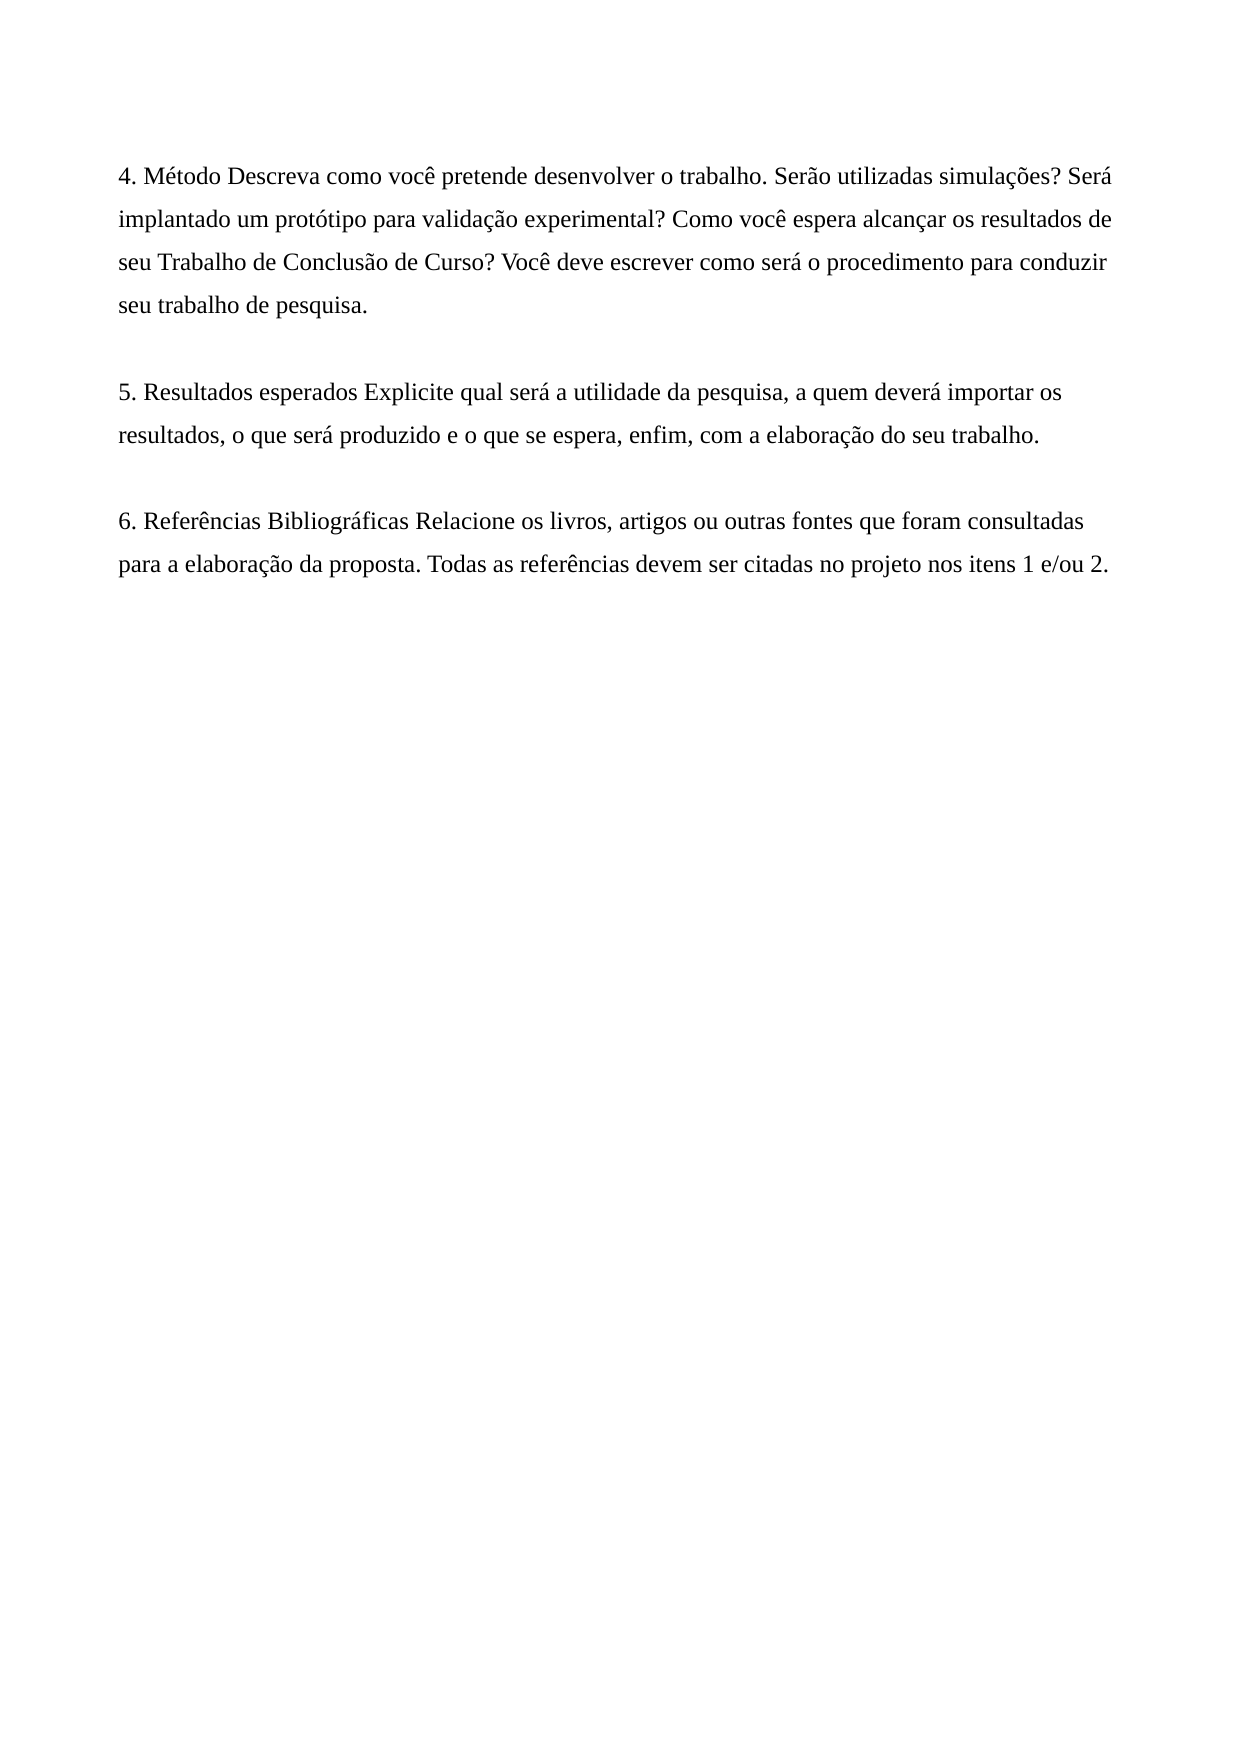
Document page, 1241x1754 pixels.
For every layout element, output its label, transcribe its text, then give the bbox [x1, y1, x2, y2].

text 4. Método Descreva como você pretende desenvolver o trabalho. Serão utilizadas simulações? Será implantado um protótipo para validação experimental? Como você espera alcançar os resultados de seu Trabalho de Conclusão de Curso? Você deve escrever como será o procedimento para conduzir seu trabalho de pesquisa. [118, 161, 1122, 319]
text 5. Resultados esperados Explicite qual será a utilidade da pesquisa, a quem deverá importar os resultados, o que será produzido e o que se espera, enfim, com a elaboração do seu trabalho. [118, 377, 1122, 449]
text 6. Referências Bibliográficas Relacione os livros, artigos ou outras fontes que foram consultadas para a elaboração da proposta. Todas as referências devem ser citadas no projeto nos itens 1 e/ou 2. [118, 506, 1122, 578]
